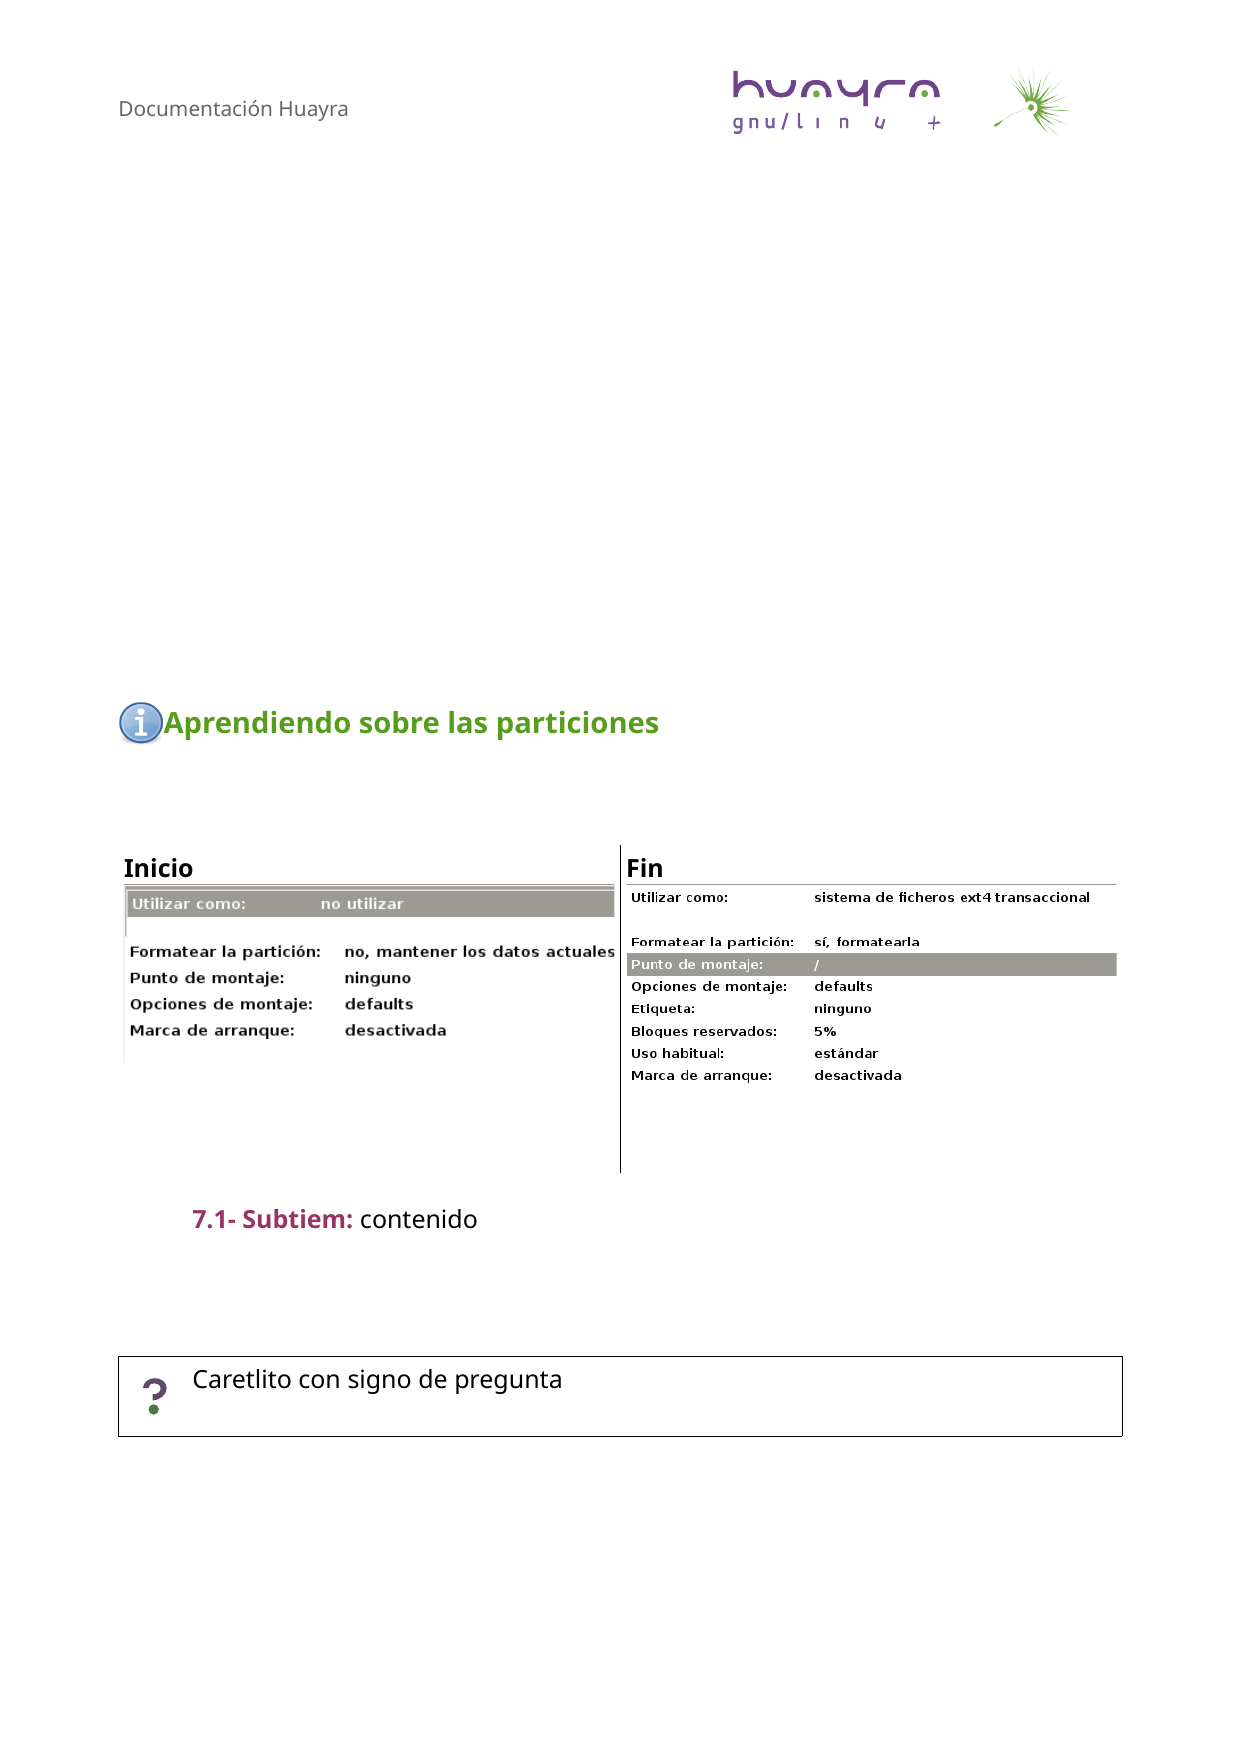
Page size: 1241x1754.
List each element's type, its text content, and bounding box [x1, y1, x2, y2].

picture [626, 884, 1117, 1099]
table_header Caretlito con signo de pregunta [119, 1357, 1122, 1436]
picture [123, 884, 615, 1063]
picture [733, 62, 1072, 138]
table_header Fin [621, 845, 1123, 1173]
text 7.1- Subtiem: contenido [118, 1202, 1122, 1236]
picture [118, 701, 164, 746]
text Aprendiendo sobre las particiones [164, 703, 1122, 742]
table_header Inicio [118, 845, 620, 1173]
